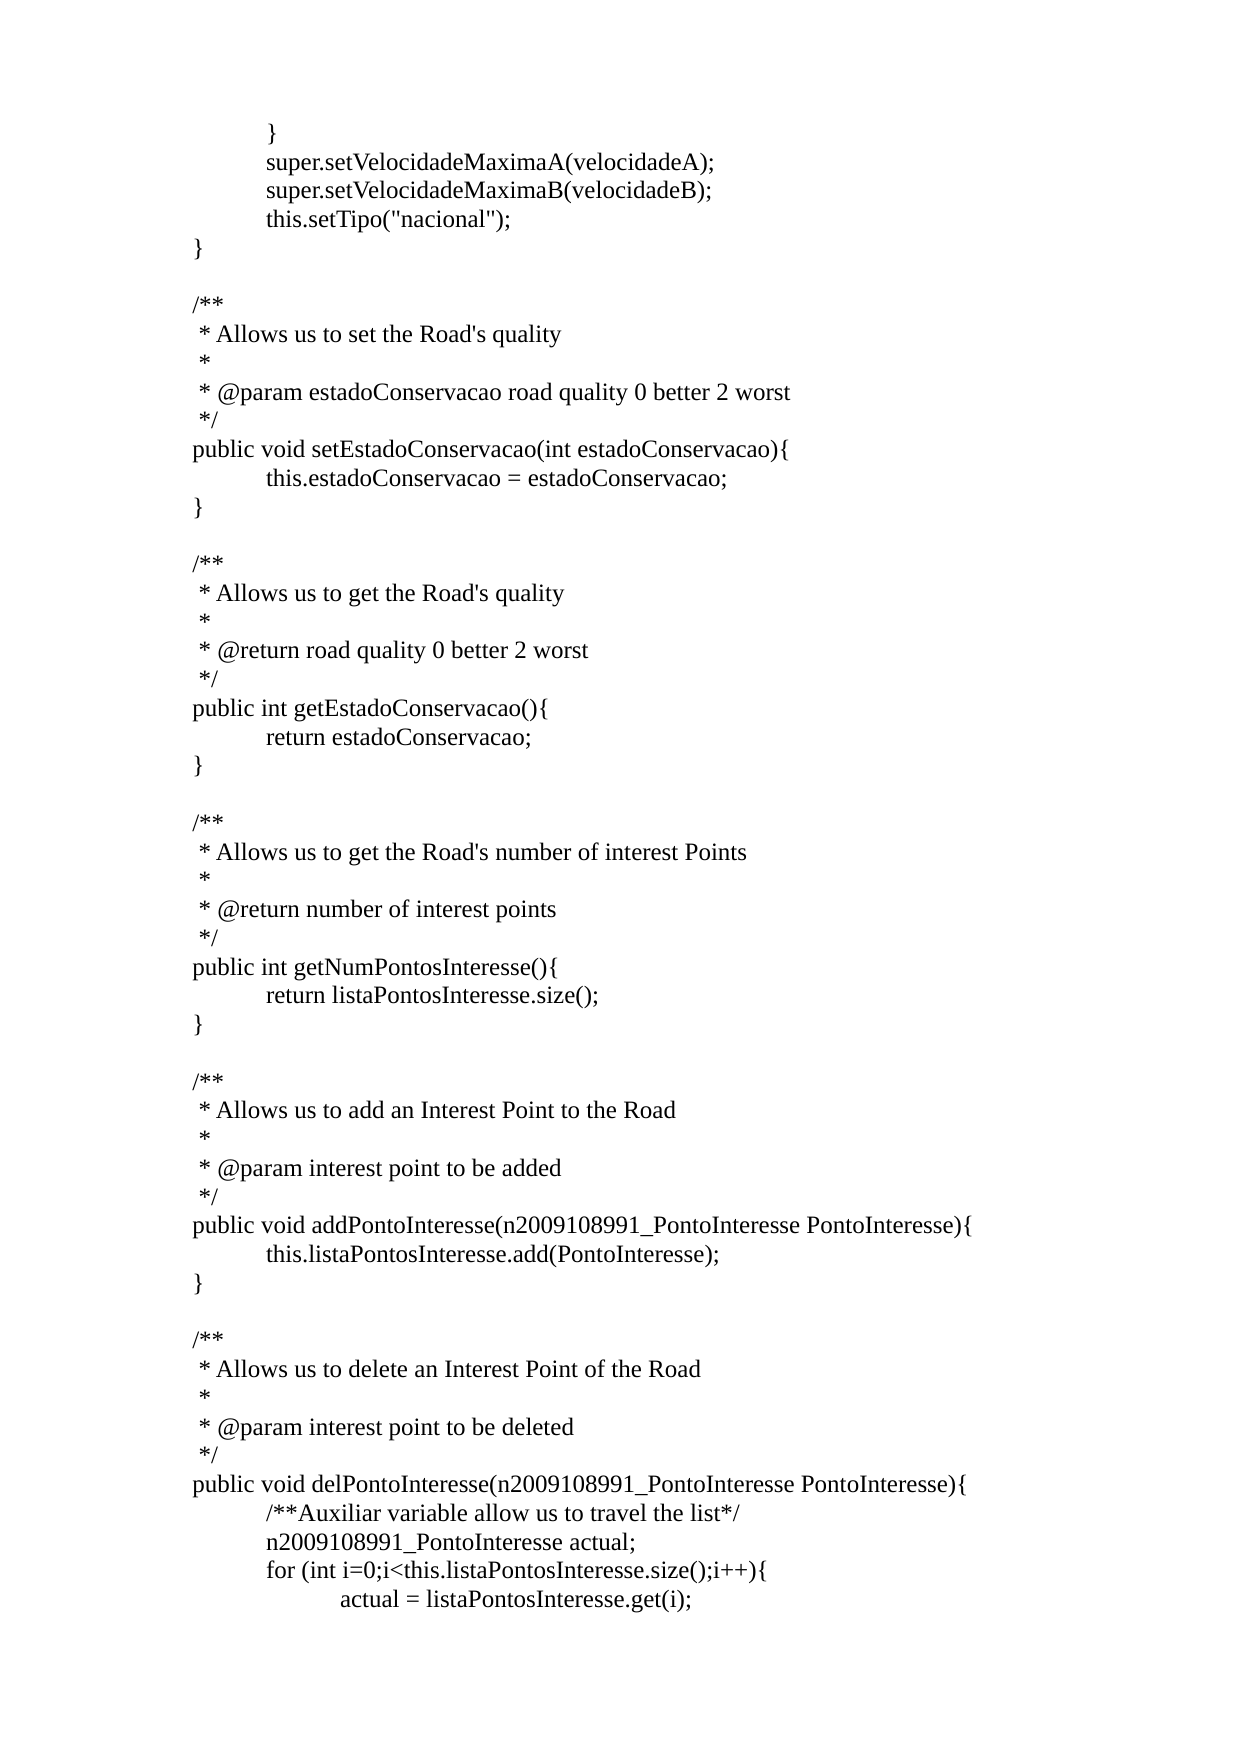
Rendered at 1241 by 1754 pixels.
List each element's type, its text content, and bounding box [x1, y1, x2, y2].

text } super.setVelocidadeMaximaA(velocidadeA); super.setVelocidadeMaximaB(velocidadeB); this.setTipo("nacional"); } /** * Allows us to set the Road's quality * * @param estadoConservacao road quality 0 better 2 worst */ public void setEstadoConservacao(int estadoConservacao){ this.estadoConservacao = estadoConservacao; } /** * Allows us to get the Road's quality * * @return road quality 0 better 2 worst */ public int getEstadoConservacao(){ return estadoConservacao; } /** * Allows us to get the Road's number of interest Points * * @return number of interest points */ public int getNumPontosInteresse(){ return listaPontosInteresse.size(); } /** * Allows us to add an Interest Point to the Road * * @param interest point to be added */ public void addPontoInteresse(n2009108991_PontoInteresse PontoInteresse){ this.listaPontosInteresse.add(PontoInteresse); } /** * Allows us to delete an Interest Point of the Road * * @param interest point to be deleted */ public void delPontoInteresse(n2009108991_PontoInteresse PontoInteresse){ /**Auxiliar variable allow us to travel the list*/ n2009108991_PontoInteresse actual; for (int i=0;i<this.listaPontosInteresse.size();i++){ actual = listaPontosInteresse.get(i); [118, 118, 1122, 1613]
